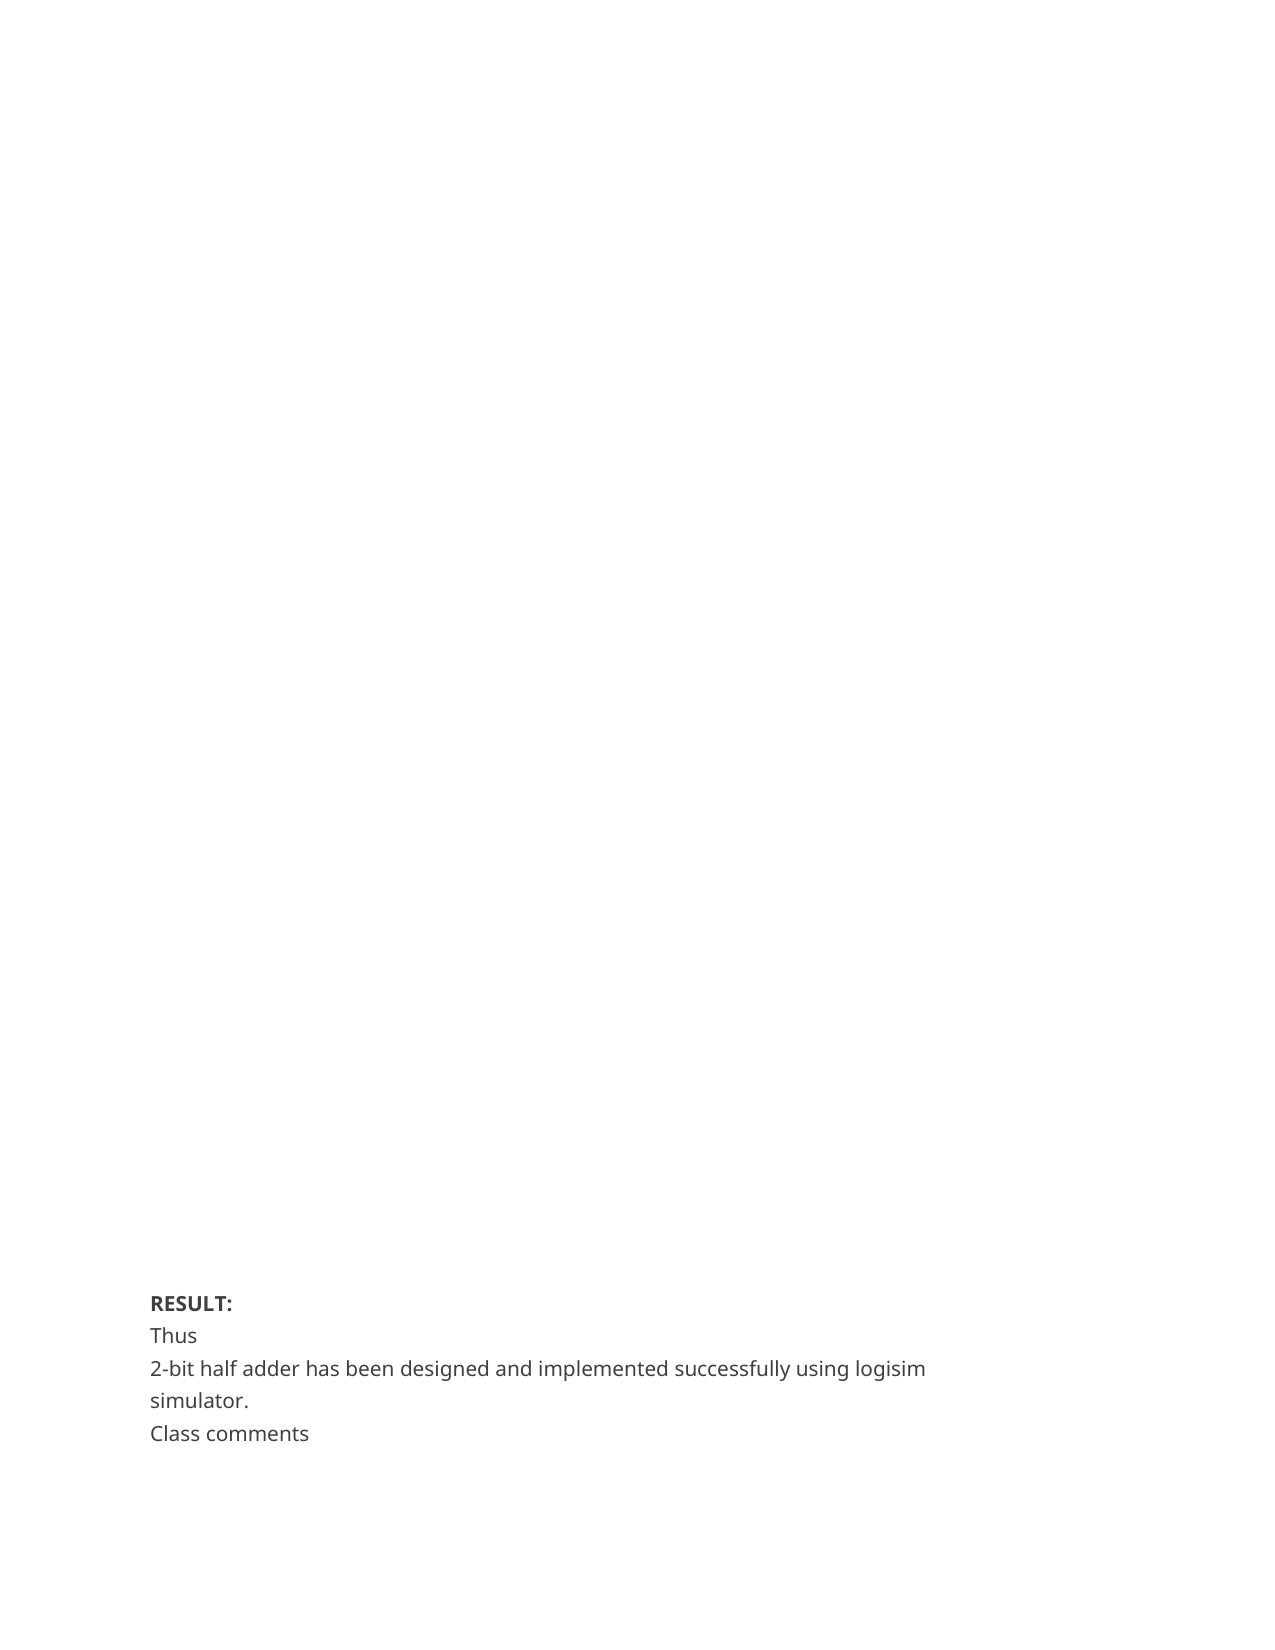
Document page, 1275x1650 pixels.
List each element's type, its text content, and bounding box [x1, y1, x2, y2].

text Thus [150, 1321, 1125, 1350]
text 2-bit half adder has been designed and implemented successfully using logisim [150, 1354, 1125, 1382]
text RESULT: [150, 1289, 1125, 1317]
text simulator. [150, 1387, 1125, 1415]
text Class comments [150, 1419, 1125, 1448]
